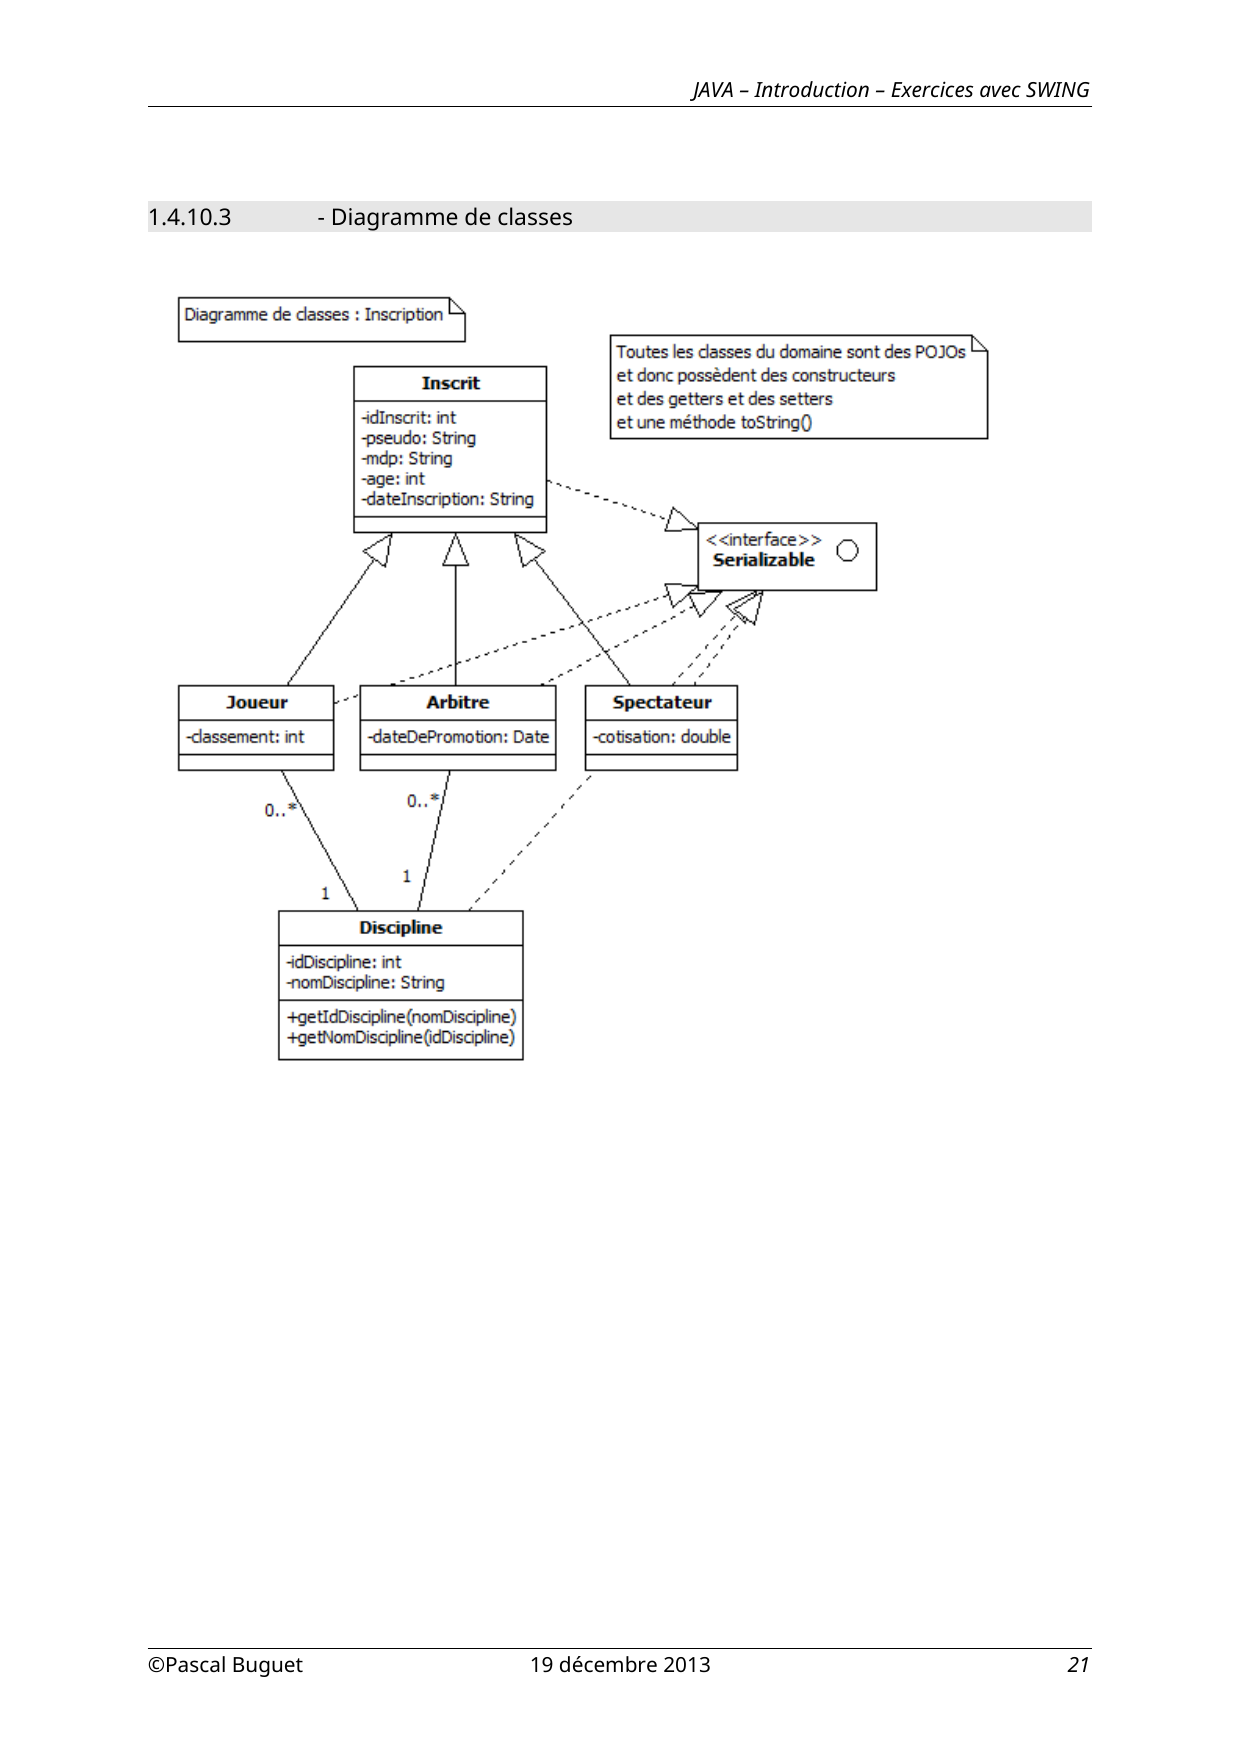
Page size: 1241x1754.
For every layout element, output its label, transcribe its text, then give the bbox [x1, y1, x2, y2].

picture [147, 267, 1020, 1092]
subtitle - Diagramme de classes [148, 201, 1092, 232]
